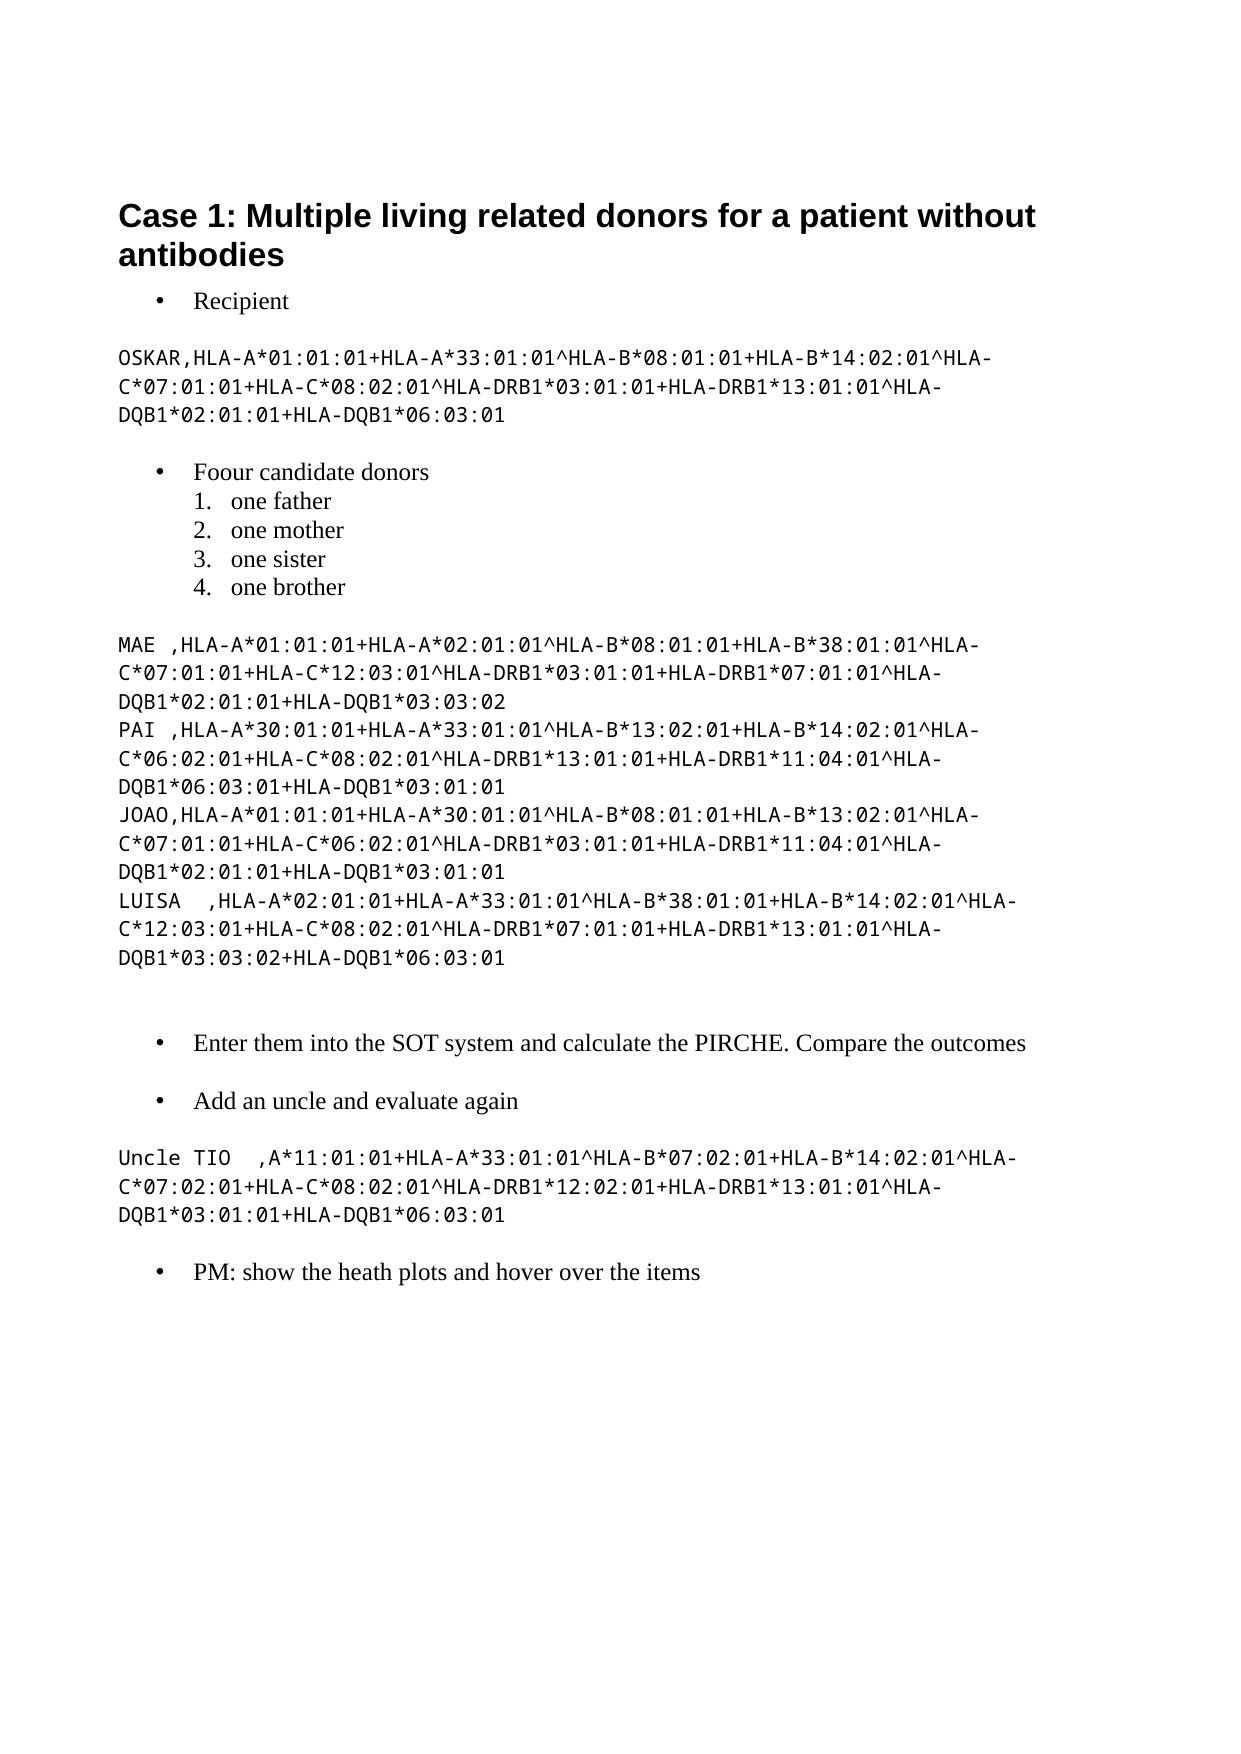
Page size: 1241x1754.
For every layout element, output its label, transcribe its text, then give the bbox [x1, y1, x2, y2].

list one sister [193, 544, 1122, 572]
text MAE ,HLA-A*01:01:01+HLA-A*02:01:01^HLA-B*08:01:01+HLA-B*38:01:01^HLA-C*07:01:01+HLA-C*12:03:01^HLA-DRB1*03:01:01+HLA-DRB1*07:01:01^HLA-DQB1*02:01:01+HLA-DQB1*03:03:02 [118, 630, 1122, 715]
list Foour candidate donors [156, 457, 1122, 486]
list one brother [193, 572, 1122, 601]
list Add an uncle and evaluate again [156, 1086, 1122, 1114]
list one father [193, 486, 1122, 515]
text JOAO,HLA-A*01:01:01+HLA-A*30:01:01^HLA-B*08:01:01+HLA-B*13:02:01^HLA-C*07:01:01+HLA-C*06:02:01^HLA-DRB1*03:01:01+HLA-DRB1*11:04:01^HLA-DQB1*02:01:01+HLA-DQB1*03:01:01 [118, 801, 1122, 886]
text PAI ,HLA-A*30:01:01+HLA-A*33:01:01^HLA-B*13:02:01+HLA-B*14:02:01^HLA-C*06:02:01+HLA-C*08:02:01^HLA-DRB1*13:01:01+HLA-DRB1*11:04:01^HLA-DQB1*06:03:01+HLA-DQB1*03:01:01 [118, 715, 1122, 801]
list PM: show the heath plots and hover over the items [156, 1257, 1122, 1286]
text Uncle TIO ,A*11:01:01+HLA-A*33:01:01^HLA-B*07:02:01+HLA-B*14:02:01^HLA-C*07:02:01+HLA-C*08:02:01^HLA-DRB1*12:02:01+HLA-DRB1*13:01:01^HLA-DQB1*03:01:01+HLA-DQB1*06:03:01 [118, 1143, 1122, 1229]
subtitle Case 1: Multiple living related donors for a patient without antibodies [118, 196, 1122, 273]
list one mother [193, 515, 1122, 544]
list Enter them into the SOT system and calculate the PIRCHE. Compare the outcomes [156, 1028, 1122, 1057]
list Recipient [156, 286, 1122, 314]
text OSKAR,HLA-A*01:01:01+HLA-A*33:01:01^HLA-B*08:01:01+HLA-B*14:02:01^HLA-C*07:01:01+HLA-C*08:02:01^HLA-DRB1*03:01:01+HLA-DRB1*13:01:01^HLA-DQB1*02:01:01+HLA-DQB1*06:03:01 [118, 343, 1122, 429]
text LUISA ,HLA-A*02:01:01+HLA-A*33:01:01^HLA-B*38:01:01+HLA-B*14:02:01^HLA-C*12:03:01+HLA-C*08:02:01^HLA-DRB1*07:01:01+HLA-DRB1*13:01:01^HLA-DQB1*03:03:02+HLA-DQB1*06:03:01 [118, 886, 1122, 971]
